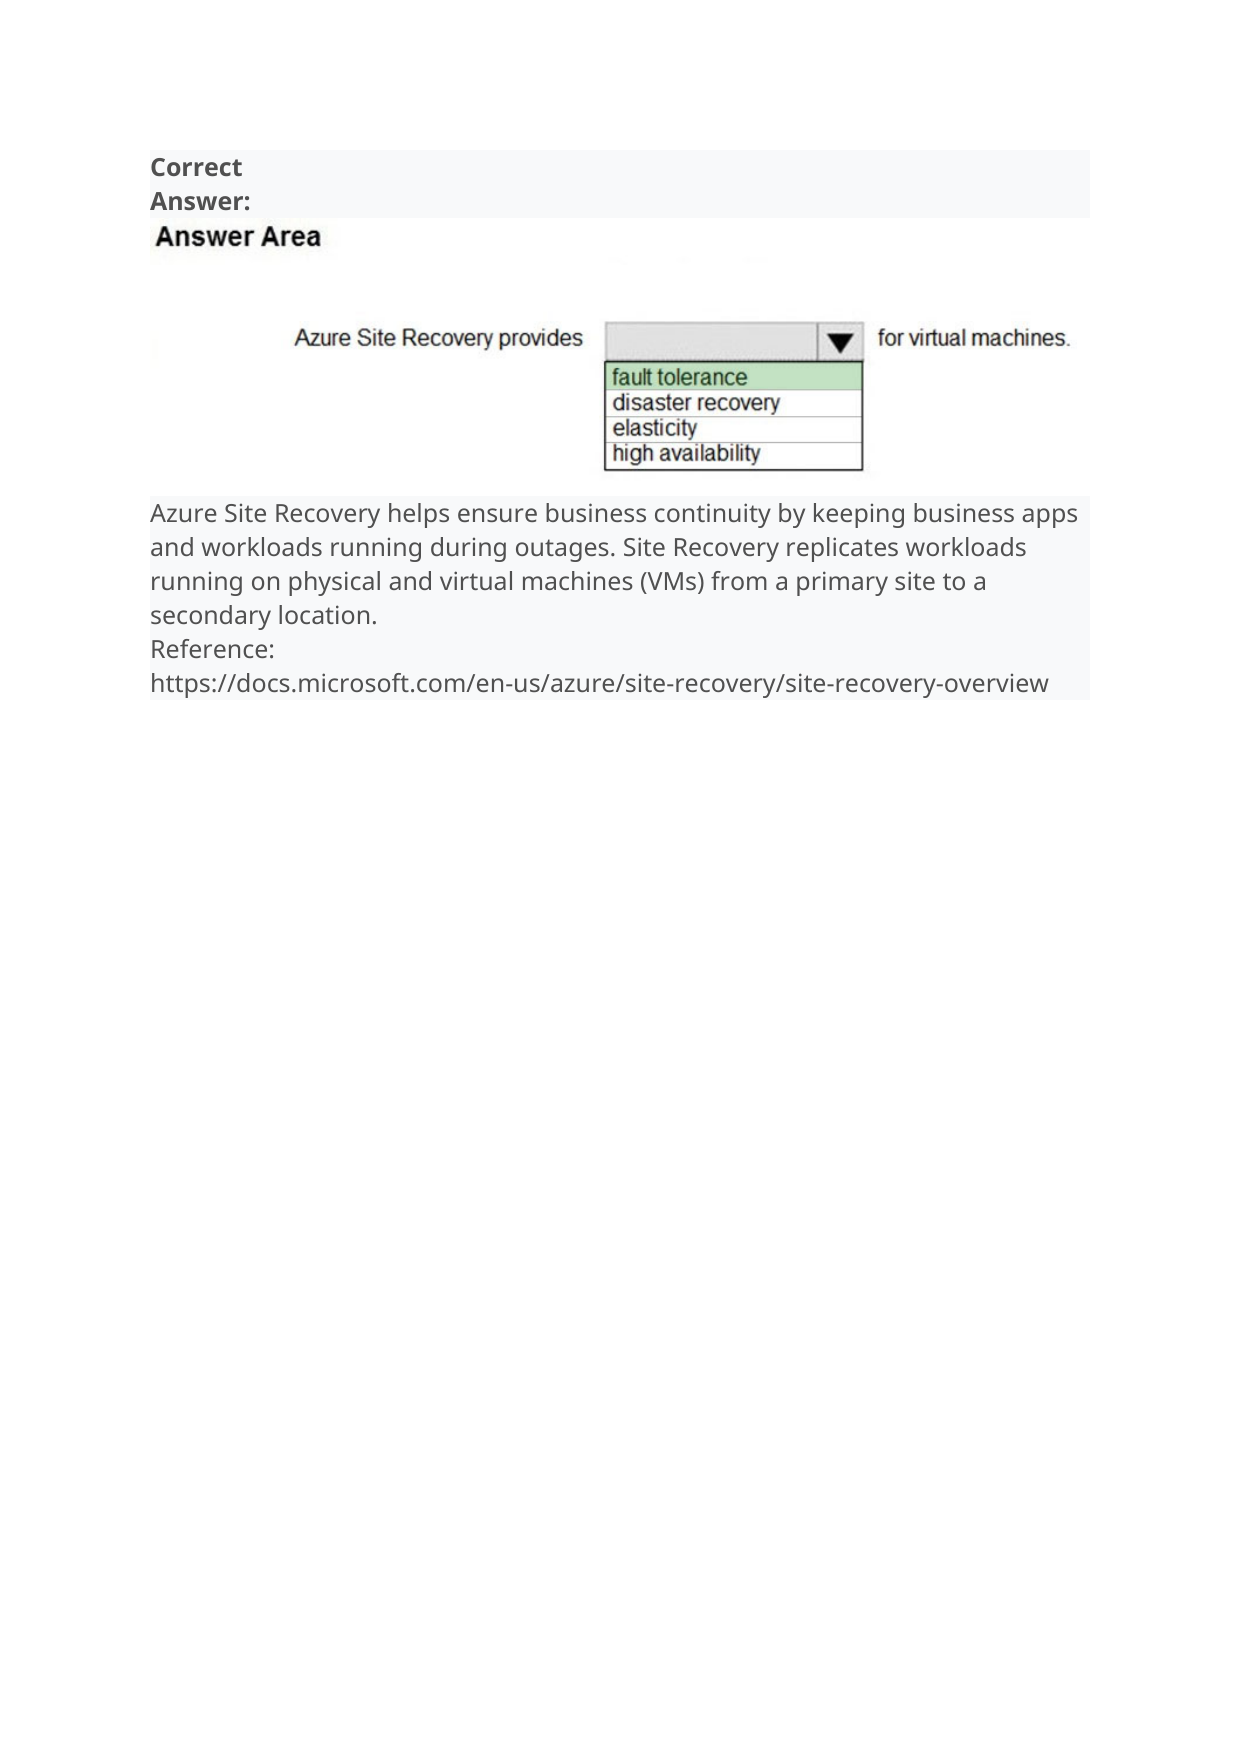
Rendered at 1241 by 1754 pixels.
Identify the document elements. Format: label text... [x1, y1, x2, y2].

text Correct Answer: [150, 150, 1090, 218]
text Azure Site Recovery helps ensure business continuity by keeping business apps and workloads running during outages. Site Recovery replicates workloads running on physical and virtual machines (VMs) from a primary site to a secondary location. Reference: https://docs.microsoft.com/en-us/azure/site-recovery/site-recovery-overview [150, 496, 1090, 700]
